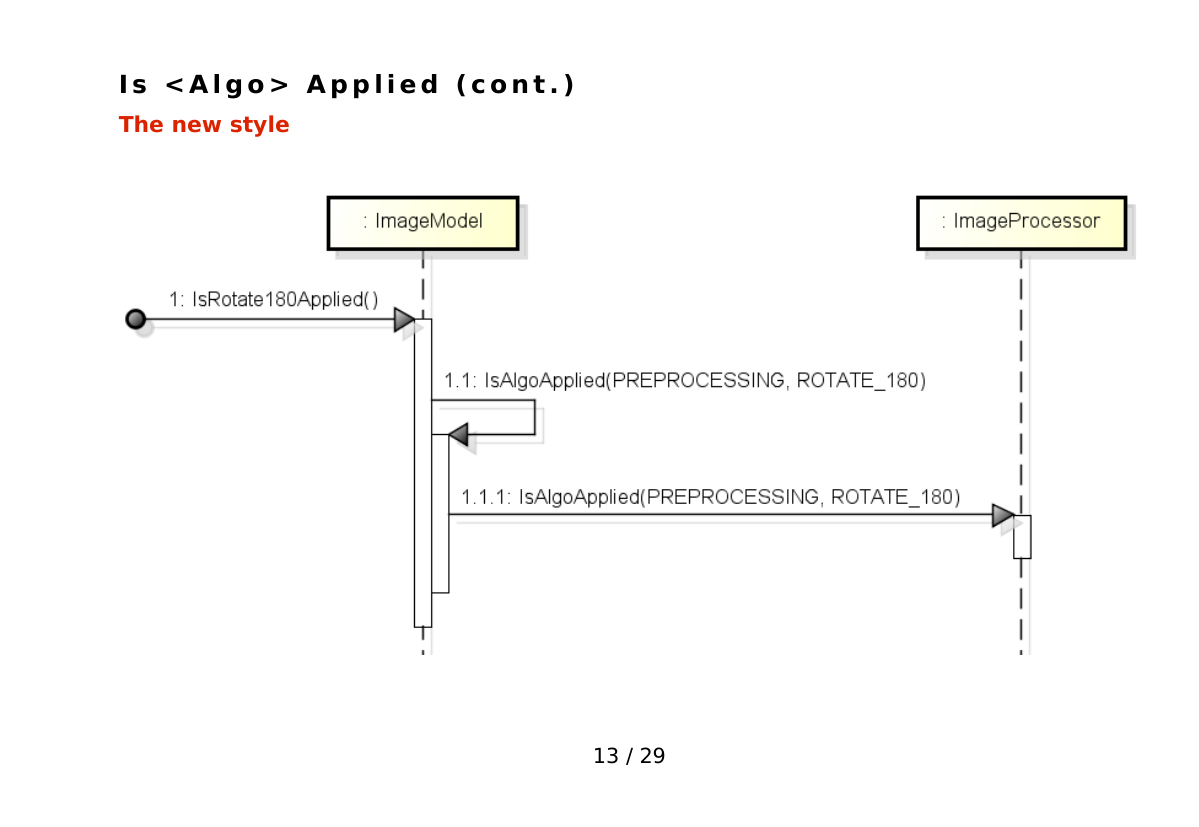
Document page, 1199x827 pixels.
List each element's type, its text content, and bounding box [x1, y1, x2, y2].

picture [118, 186, 1140, 655]
text The new style [118, 112, 1140, 137]
title Is <Algo> Applied (cont.) [118, 71, 1140, 100]
